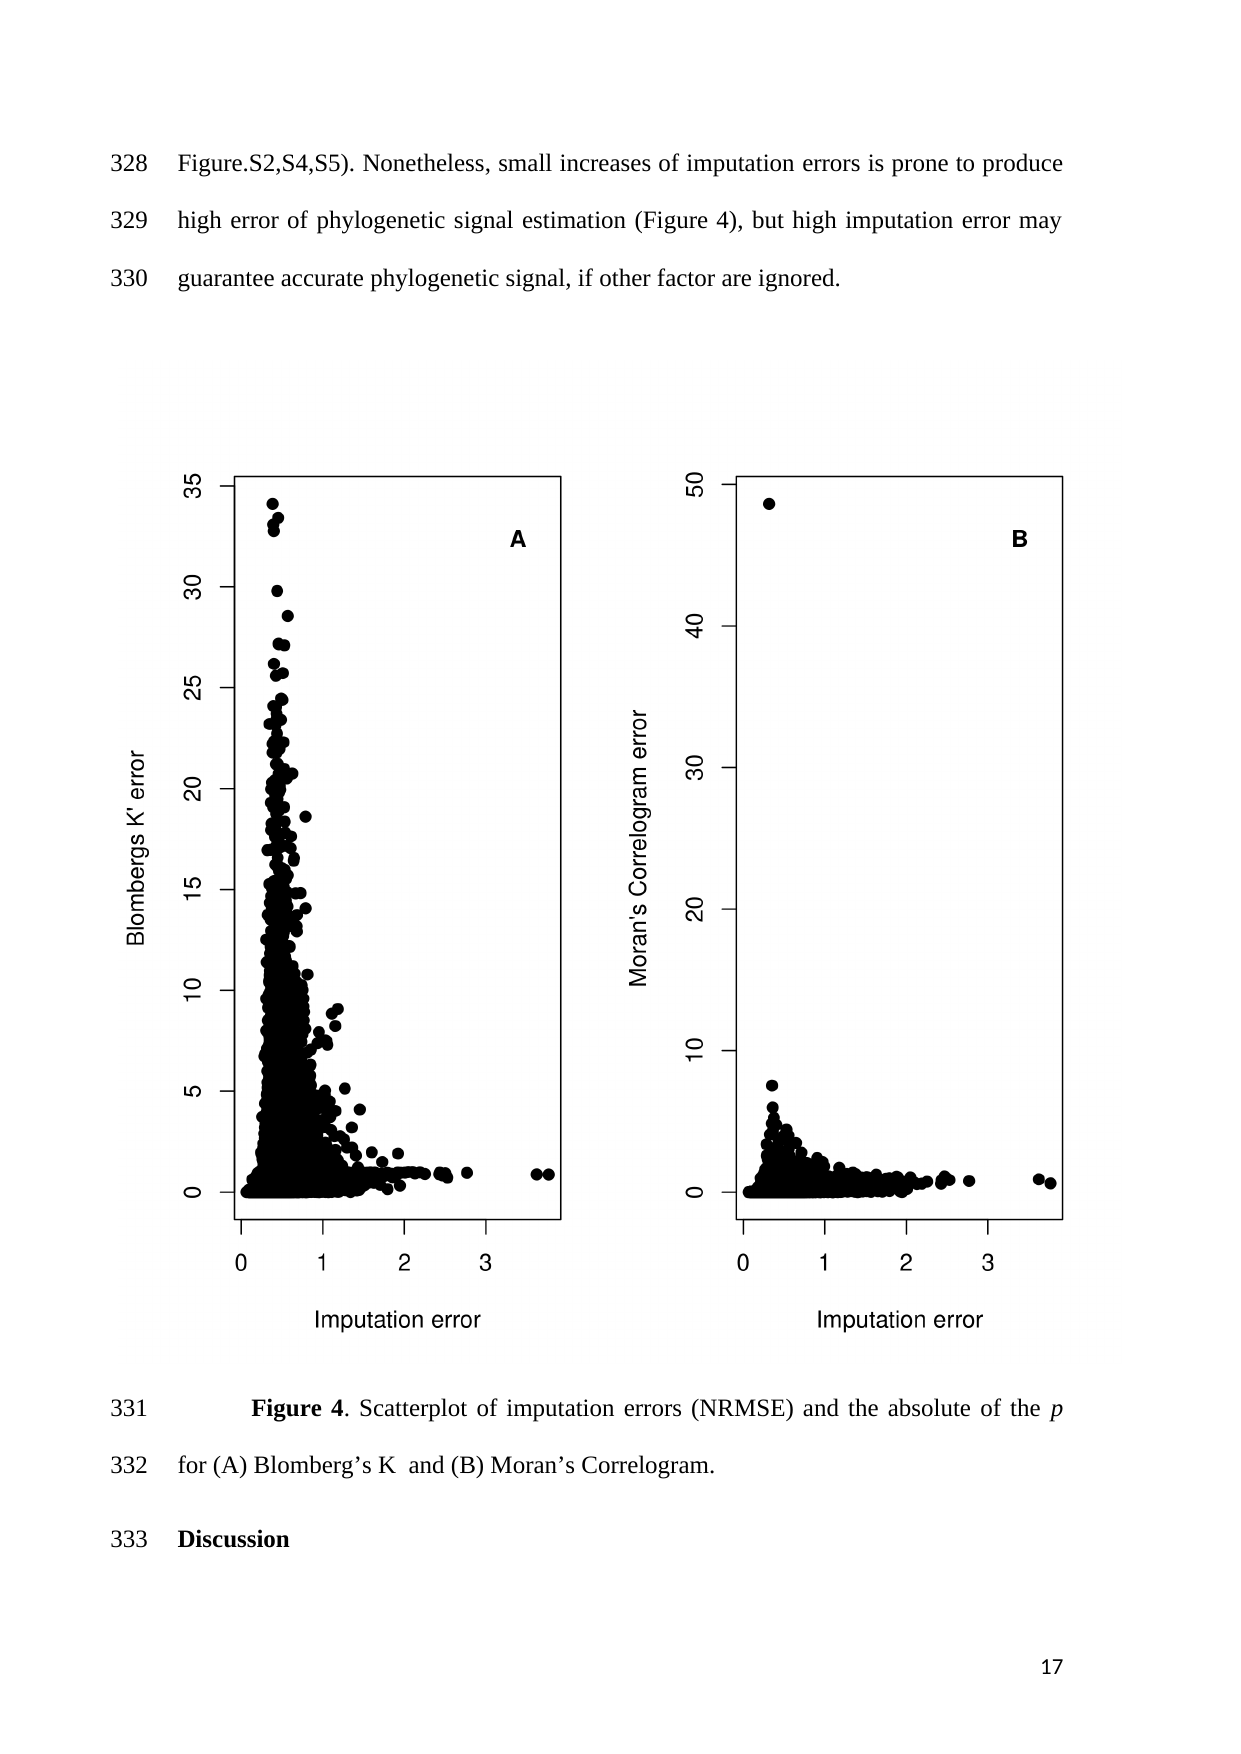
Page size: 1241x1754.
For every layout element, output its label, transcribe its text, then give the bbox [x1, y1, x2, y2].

picture [118, 360, 1121, 1364]
text Figure.S2,S4,S5). Nonetheless, small increases of imputation errors is prone to produce high error of phylogenetic signal estimation (Figure 4), but high imputation error may guarantee accurate phylogenetic signal, if other factor are ignored. [177, 148, 1063, 291]
text [177, 337, 1063, 360]
text Discussion [177, 1524, 1063, 1553]
text Figure 4. Scatterplot of imputation errors (NRMSE) and the absolute of the p for (A) Blomberg’s K and (B) Moran’s Correlogram. [177, 1364, 1063, 1479]
